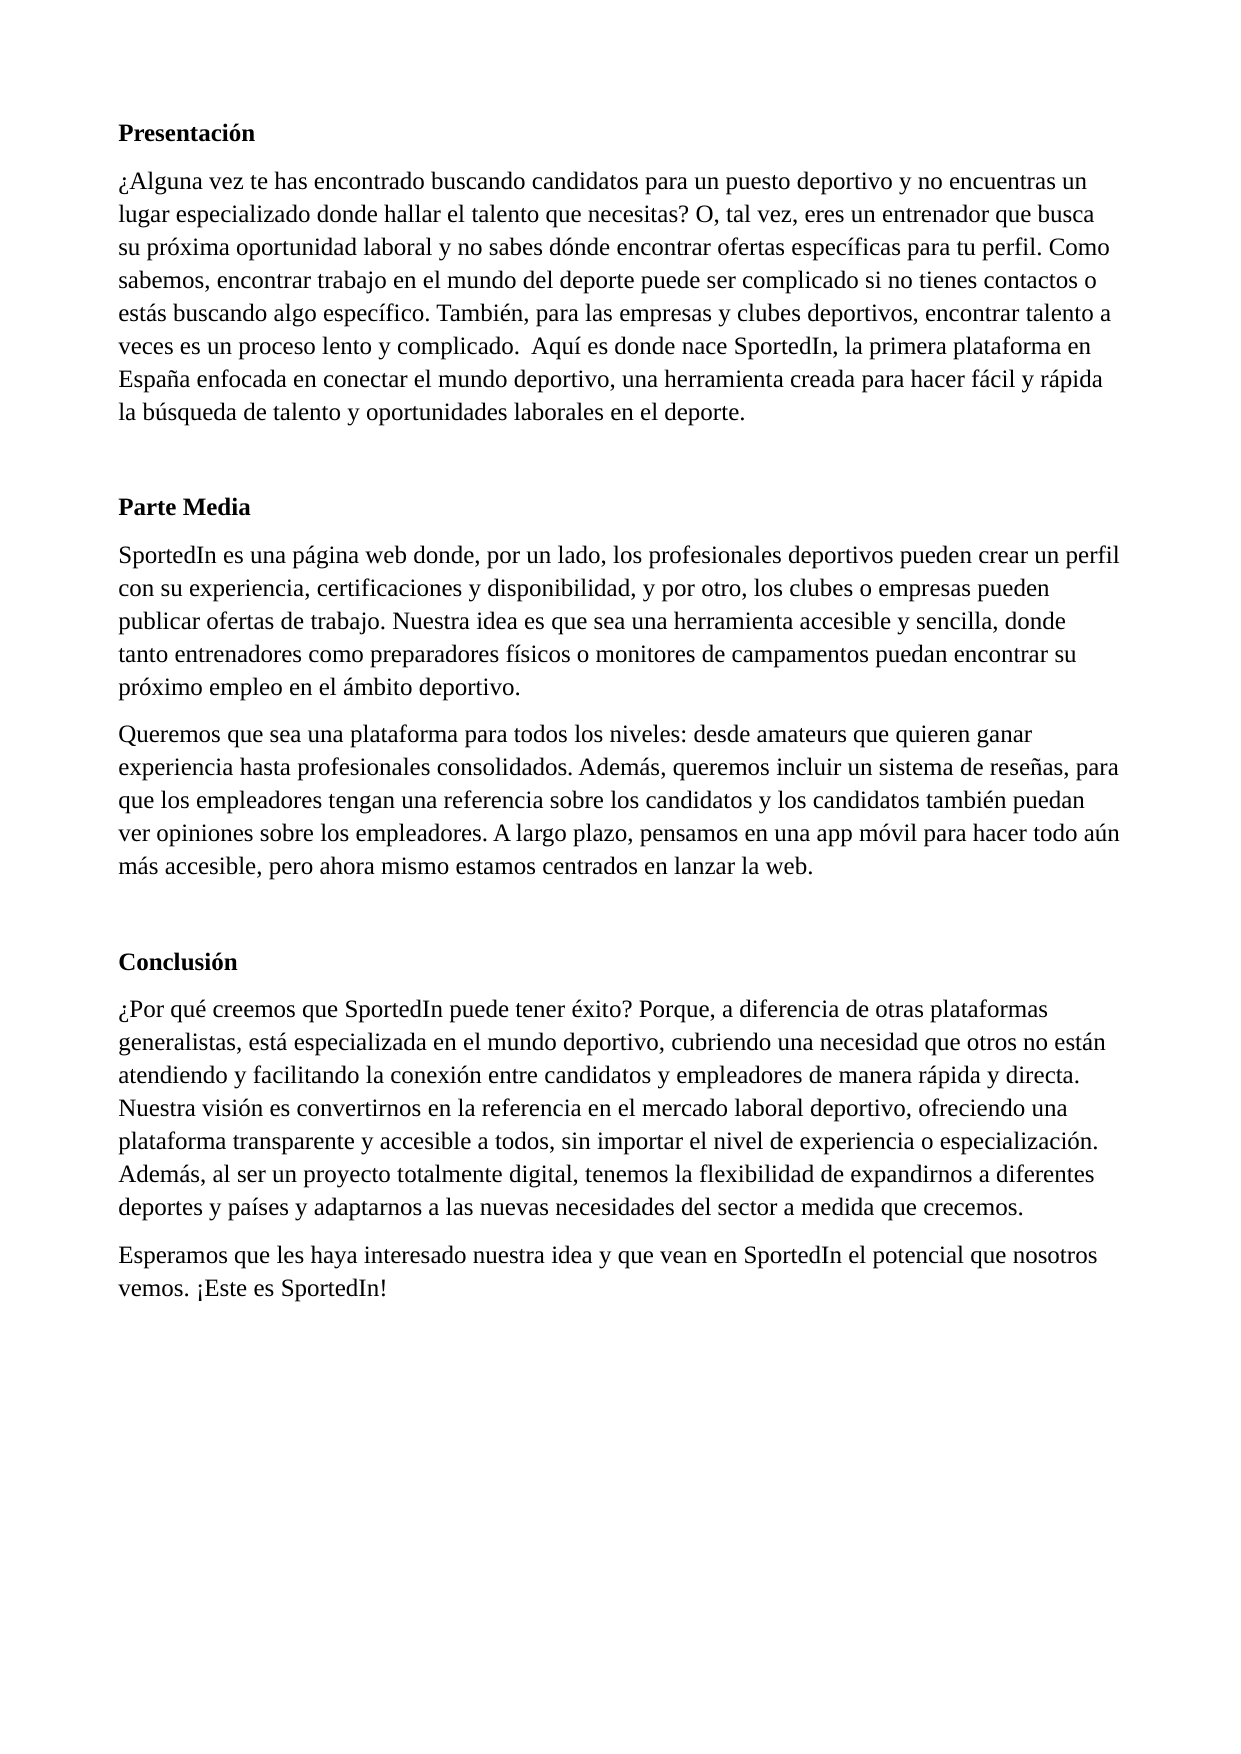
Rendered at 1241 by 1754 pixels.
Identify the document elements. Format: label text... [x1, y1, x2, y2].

text Presentación [118, 118, 1122, 147]
text Esperamos que les haya interesado nuestra idea y que vean en SportedIn el potencial que nosotros vemos. ¡Este es SportedIn! [118, 1240, 1122, 1302]
text SportedIn es una página web donde, por un lado, los profesionales deportivos pueden crear un perfil con su experiencia, certificaciones y disponibilidad, y por otro, los clubes o empresas pueden publicar ofertas de trabajo. Nuestra idea es que sea una herramienta accesible y sencilla, donde tanto entrenadores como preparadores físicos o monitores de campamentos puedan encontrar su próximo empleo en el ámbito deportivo. [118, 540, 1122, 701]
text Queremos que sea una plataforma para todos los niveles: desde amateurs que quieren ganar experiencia hasta profesionales consolidados. Además, queremos incluir un sistema de reseñas, para que los empleadores tengan una referencia sobre los candidatos y los candidatos también puedan ver opiniones sobre los empleadores. A largo plazo, pensamos en una app móvil para hacer todo aún más accesible, pero ahora mismo estamos centrados en lanzar la web. [118, 719, 1122, 880]
text Parte Media [118, 492, 1122, 521]
text ¿Por qué creemos que SportedIn puede tener éxito? Porque, a diferencia de otras plataformas generalistas, está especializada en el mundo deportivo, cubriendo una necesidad que otros no están atendiendo y facilitando la conexión entre candidatos y empleadores de manera rápida y directa. Nuestra visión es convertirnos en la referencia en el mercado laboral deportivo, ofreciendo una plataforma transparente y accesible a todos, sin importar el nivel de experiencia o especialización. Además, al ser un proyecto totalmente digital, tenemos la flexibilidad de expandirnos a diferentes deportes y países y adaptarnos a las nuevas necesidades del sector a medida que crecemos. [118, 994, 1122, 1221]
text ¿Alguna vez te has encontrado buscando candidatos para un puesto deportivo y no encuentras un lugar especializado donde hallar el talento que necesitas? O, tal vez, eres un entrenador que busca su próxima oportunidad laboral y no sabes dónde encontrar ofertas específicas para tu perfil. Como sabemos, encontrar trabajo en el mundo del deporte puede ser complicado si no tienes contactos o estás buscando algo específico. También, para las empresas y clubes deportivos, encontrar talento a veces es un proceso lento y complicado. Aquí es donde nace SportedIn, la primera plataforma en España enfocada en conectar el mundo deportivo, una herramienta creada para hacer fácil y rápida la búsqueda de talento y oportunidades laborales en el deporte. [118, 166, 1122, 426]
text Conclusión [118, 947, 1122, 975]
